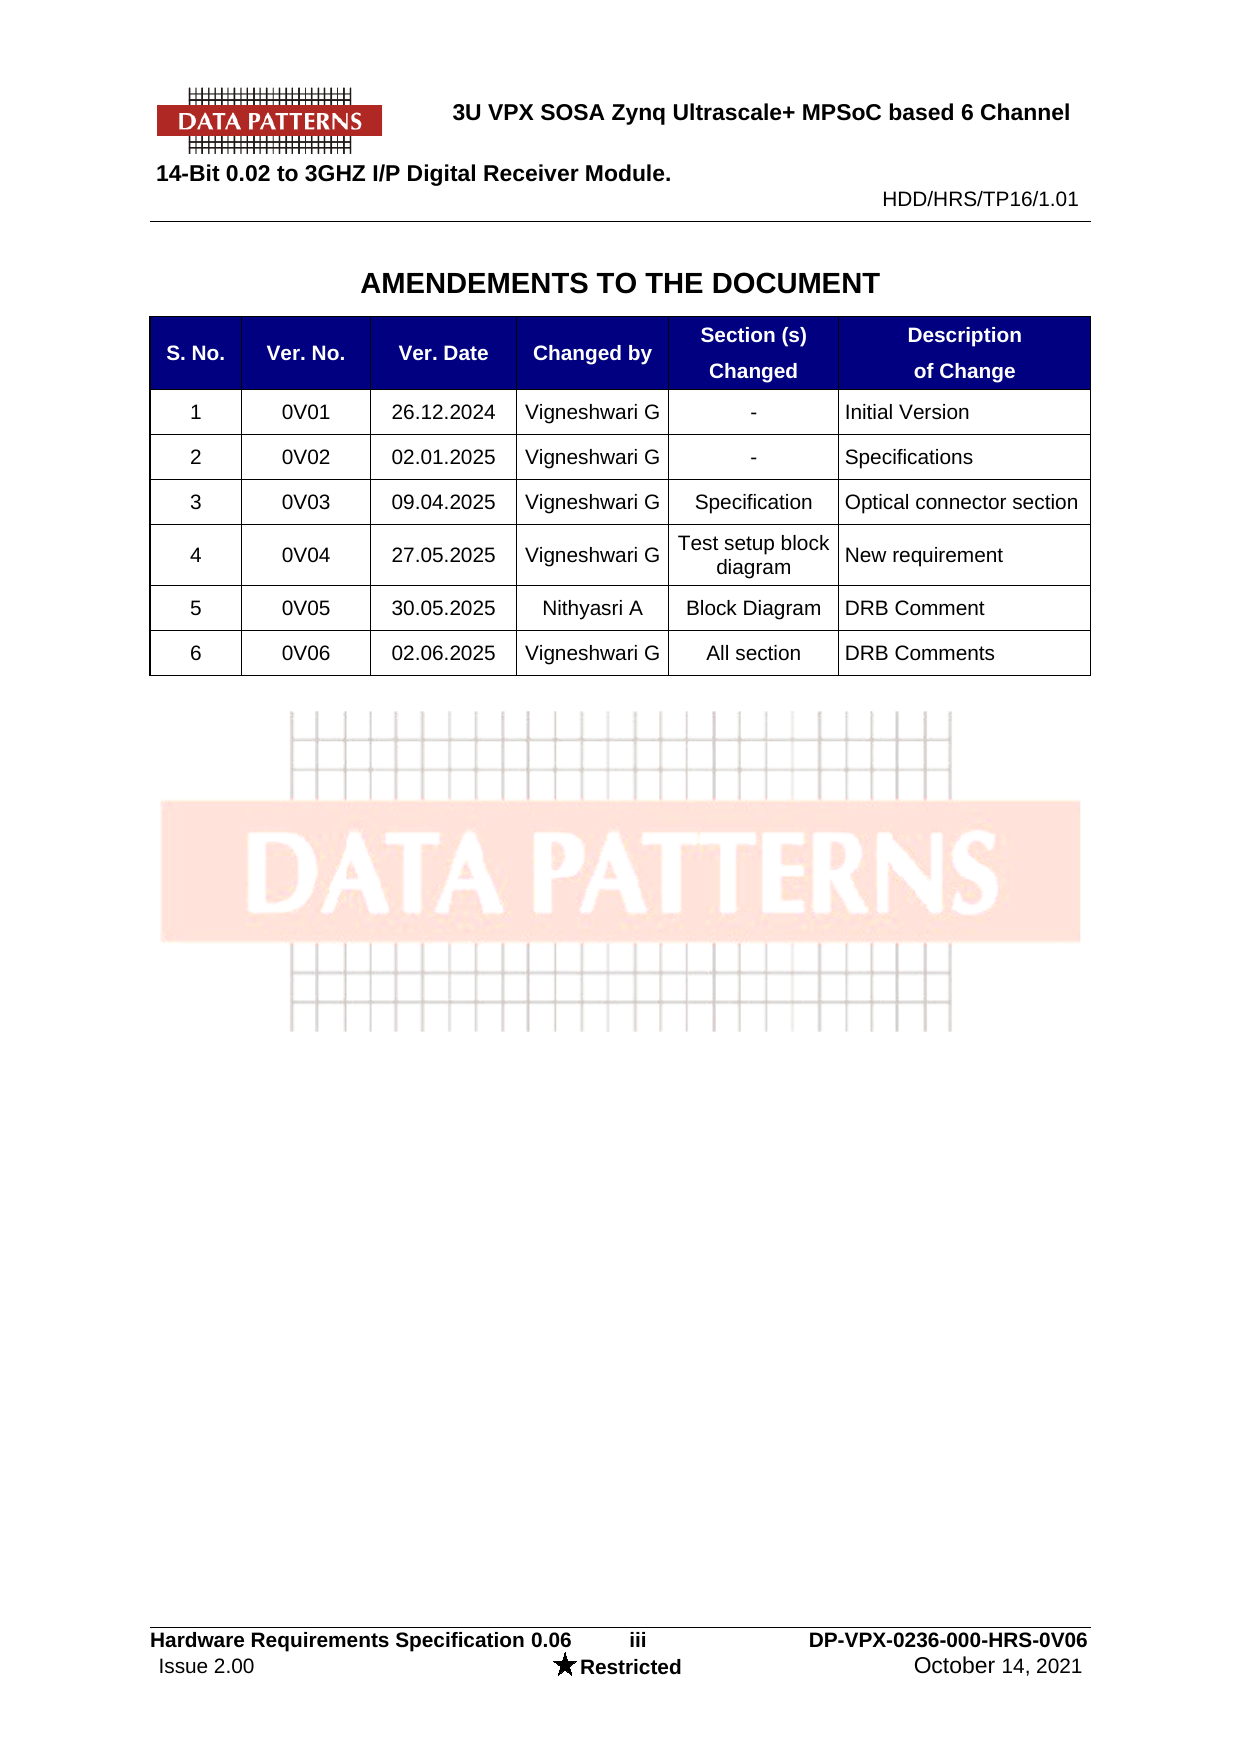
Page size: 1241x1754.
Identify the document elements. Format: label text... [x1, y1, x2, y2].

table_cell - [669, 435, 838, 479]
picture [220, 710, 1021, 1043]
table_cell 26.12.2024 [371, 390, 516, 434]
table_cell 02.06.2025 [371, 631, 516, 675]
table_cell New requirement [839, 525, 1090, 585]
table_cell Test setup block diagram [669, 525, 838, 585]
table_cell Vigneshwari G [517, 390, 668, 434]
table_cell 5 [151, 586, 241, 630]
table_header Description of Change [839, 317, 1090, 389]
table_cell 3 [151, 480, 241, 524]
table_header S. No. [151, 317, 241, 389]
table_cell Vigneshwari G [517, 480, 668, 524]
table_cell 0V02 [242, 435, 370, 479]
table_cell 02.01.2025 [371, 435, 516, 479]
table_cell 0V05 [242, 586, 370, 630]
table_cell Optical connector section [839, 480, 1090, 524]
table_cell All section [669, 631, 838, 675]
table_cell 09.04.2025 [371, 480, 516, 524]
table_header Changed by [517, 317, 668, 389]
table_cell Initial Version [839, 390, 1090, 434]
table_cell 27.05.2025 [371, 525, 516, 585]
table_cell 0V06 [242, 631, 370, 675]
table_cell 0V04 [242, 525, 370, 585]
text AMENDEMENTS TO THE DOCUMENT [150, 266, 1091, 299]
table_cell 6 [151, 631, 241, 675]
table_cell 0V03 [242, 480, 370, 524]
table_cell Vigneshwari G [517, 435, 668, 479]
table_header Ver. No. [242, 317, 370, 389]
table_cell 2 [151, 435, 241, 479]
table_header Section (s) Changed [669, 317, 838, 389]
table_cell Block Diagram [669, 586, 838, 630]
table_cell Specifications [839, 435, 1090, 479]
table_cell Specification [669, 480, 838, 524]
table_cell DRB Comment [839, 586, 1090, 630]
table_cell Vigneshwari G [517, 525, 668, 585]
table_cell DRB Comments [839, 631, 1090, 675]
table_cell Nithyasri A [517, 586, 668, 630]
table_cell Vigneshwari G [517, 631, 668, 675]
table_header Ver. Date [371, 317, 516, 389]
table_cell 1 [151, 390, 241, 434]
table_cell 0V01 [242, 390, 370, 434]
table_cell 30.05.2025 [371, 586, 516, 630]
table_cell 4 [151, 525, 241, 585]
table_cell - [669, 390, 838, 434]
picture [155, 80, 383, 161]
